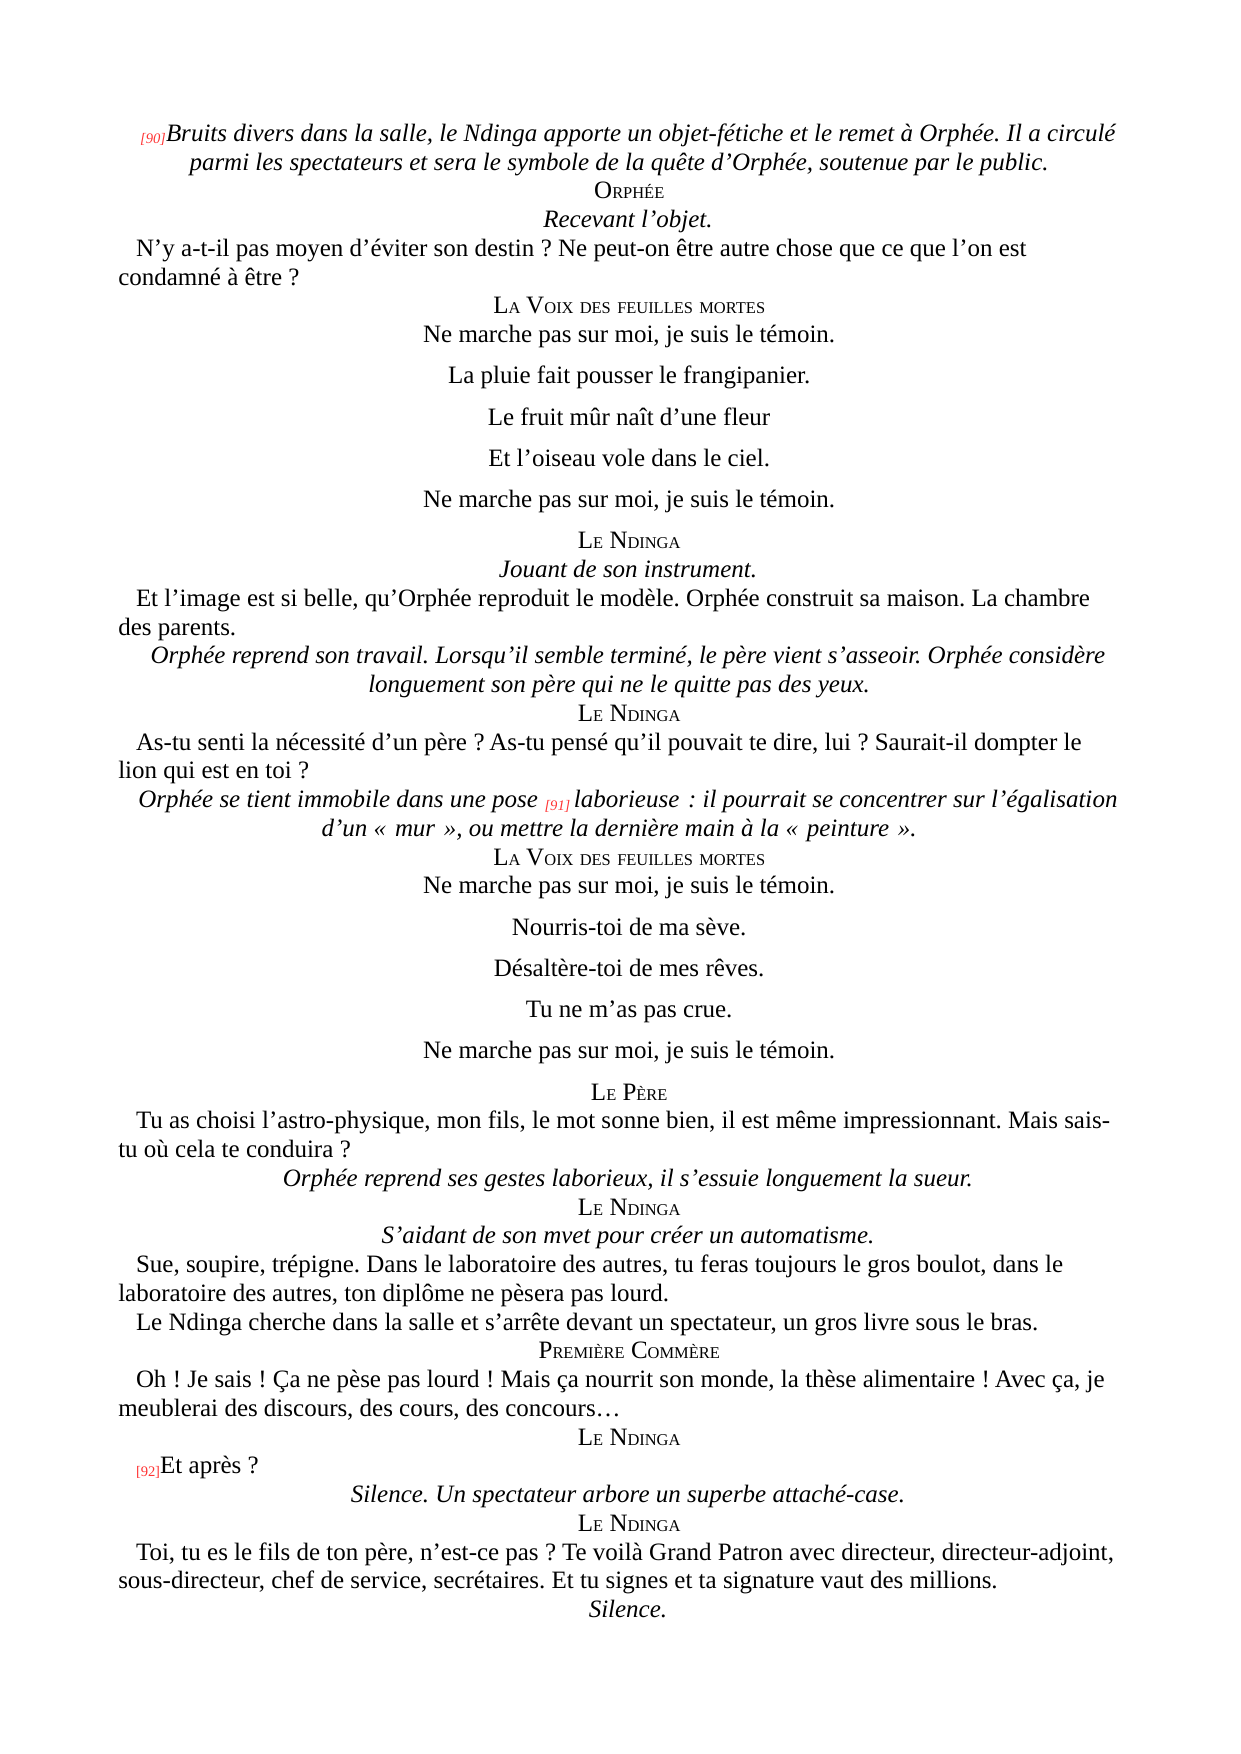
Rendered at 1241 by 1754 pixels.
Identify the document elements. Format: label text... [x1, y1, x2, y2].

text Jouant de son instrument. [118, 554, 1122, 583]
text Le fruit mûr naît d’une fleur [118, 402, 1122, 431]
text Et l’image est si belle, qu’Orphée reproduit le modèle. Orphée construit sa maison. La chambre des parents. [118, 583, 1122, 641]
text Oh ! Je sais ! Ça ne pèse pas lourd ! Mais ça nourrit son monde, la thèse alimentaire ! Avec ça, je meublerai des discours, des cours, des concours… [118, 1364, 1122, 1422]
text Le Ndinga [118, 526, 1122, 554]
text Tu ne m’as pas crue. [118, 994, 1122, 1023]
text As-tu senti la nécessité d’un père ? As-tu pensé qu’il pouvait te dire, lui ? Saurait-il dompter le lion qui est en toi ? [118, 727, 1122, 784]
text Le Ndinga [118, 1422, 1122, 1451]
text La Voix des feuilles mortes [118, 842, 1122, 871]
text Désaltère-toi de mes rêves. [118, 953, 1122, 982]
text [90]Bruits divers dans la salle, le Ndinga apporte un objet-fétiche et le remet à Orphée. Il a circulé parmi les spectateurs et sera le symbole de la quête d’Orphée, soutenue par le public. [118, 118, 1122, 176]
text Le Ndinga [118, 698, 1122, 727]
text La Voix des feuilles mortes [118, 291, 1122, 319]
text Ne marche pas sur moi, je suis le témoin. [118, 319, 1122, 348]
text Ne marche pas sur moi, je suis le témoin. [118, 484, 1122, 513]
text Le Ndinga [118, 1192, 1122, 1221]
text Ne marche pas sur moi, je suis le témoin. [118, 871, 1122, 899]
text Orphée reprend ses gestes laborieux, il s’essuie longuement la sueur. [118, 1163, 1122, 1192]
text Tu as choisi l’astro-physique, mon fils, le mot sonne bien, il est même impressionnant. Mais sais-tu où cela te conduira ? [118, 1106, 1122, 1163]
text Orphée se tient immobile dans une pose [91] laborieuse : il pourrait se concentrer sur l’égalisation d’un « mur », ou mettre la dernière main à la « peinture ». [118, 784, 1122, 842]
text Silence. [118, 1594, 1122, 1623]
text Le Ndinga cherche dans la salle et s’arrête devant un spectateur, un gros livre sous le bras. [118, 1307, 1122, 1336]
text Orphée [118, 176, 1122, 204]
text S’aidant de son mvet pour créer un automatisme. [118, 1221, 1122, 1249]
text Première Commère [118, 1336, 1122, 1364]
text Nourris-toi de ma sève. [118, 912, 1122, 941]
text Le Ndinga [118, 1508, 1122, 1537]
text Et l’oiseau vole dans le ciel. [118, 443, 1122, 472]
text Recevant l’objet. [118, 204, 1122, 233]
text Sue, soupire, trépigne. Dans le laboratoire des autres, tu feras toujours le gros boulot, dans le laboratoire des autres, ton diplôme ne pèsera pas lourd. [118, 1249, 1122, 1307]
text Ne marche pas sur moi, je suis le témoin. [118, 1036, 1122, 1064]
text Orphée reprend son travail. Lorsqu’il semble terminé, le père vient s’asseoir. Orphée considère longuement son père qui ne le quitte pas des yeux. [118, 641, 1122, 698]
text La pluie fait pousser le frangipanier. [118, 361, 1122, 389]
text [92]Et après ? [118, 1451, 1122, 1479]
text Le Père [118, 1077, 1122, 1106]
text Toi, tu es le fils de ton père, n’est-ce pas ? Te voilà Grand Patron avec directeur, directeur-adjoint, sous-directeur, chef de service, secrétaires. Et tu signes et ta signature vaut des millions. [118, 1537, 1122, 1594]
text N’y a-t-il pas moyen d’éviter son destin ? Ne peut-on être autre chose que ce que l’on est condamné à être ? [118, 233, 1122, 291]
text Silence. Un spectateur arbore un superbe attaché-case. [118, 1479, 1122, 1508]
